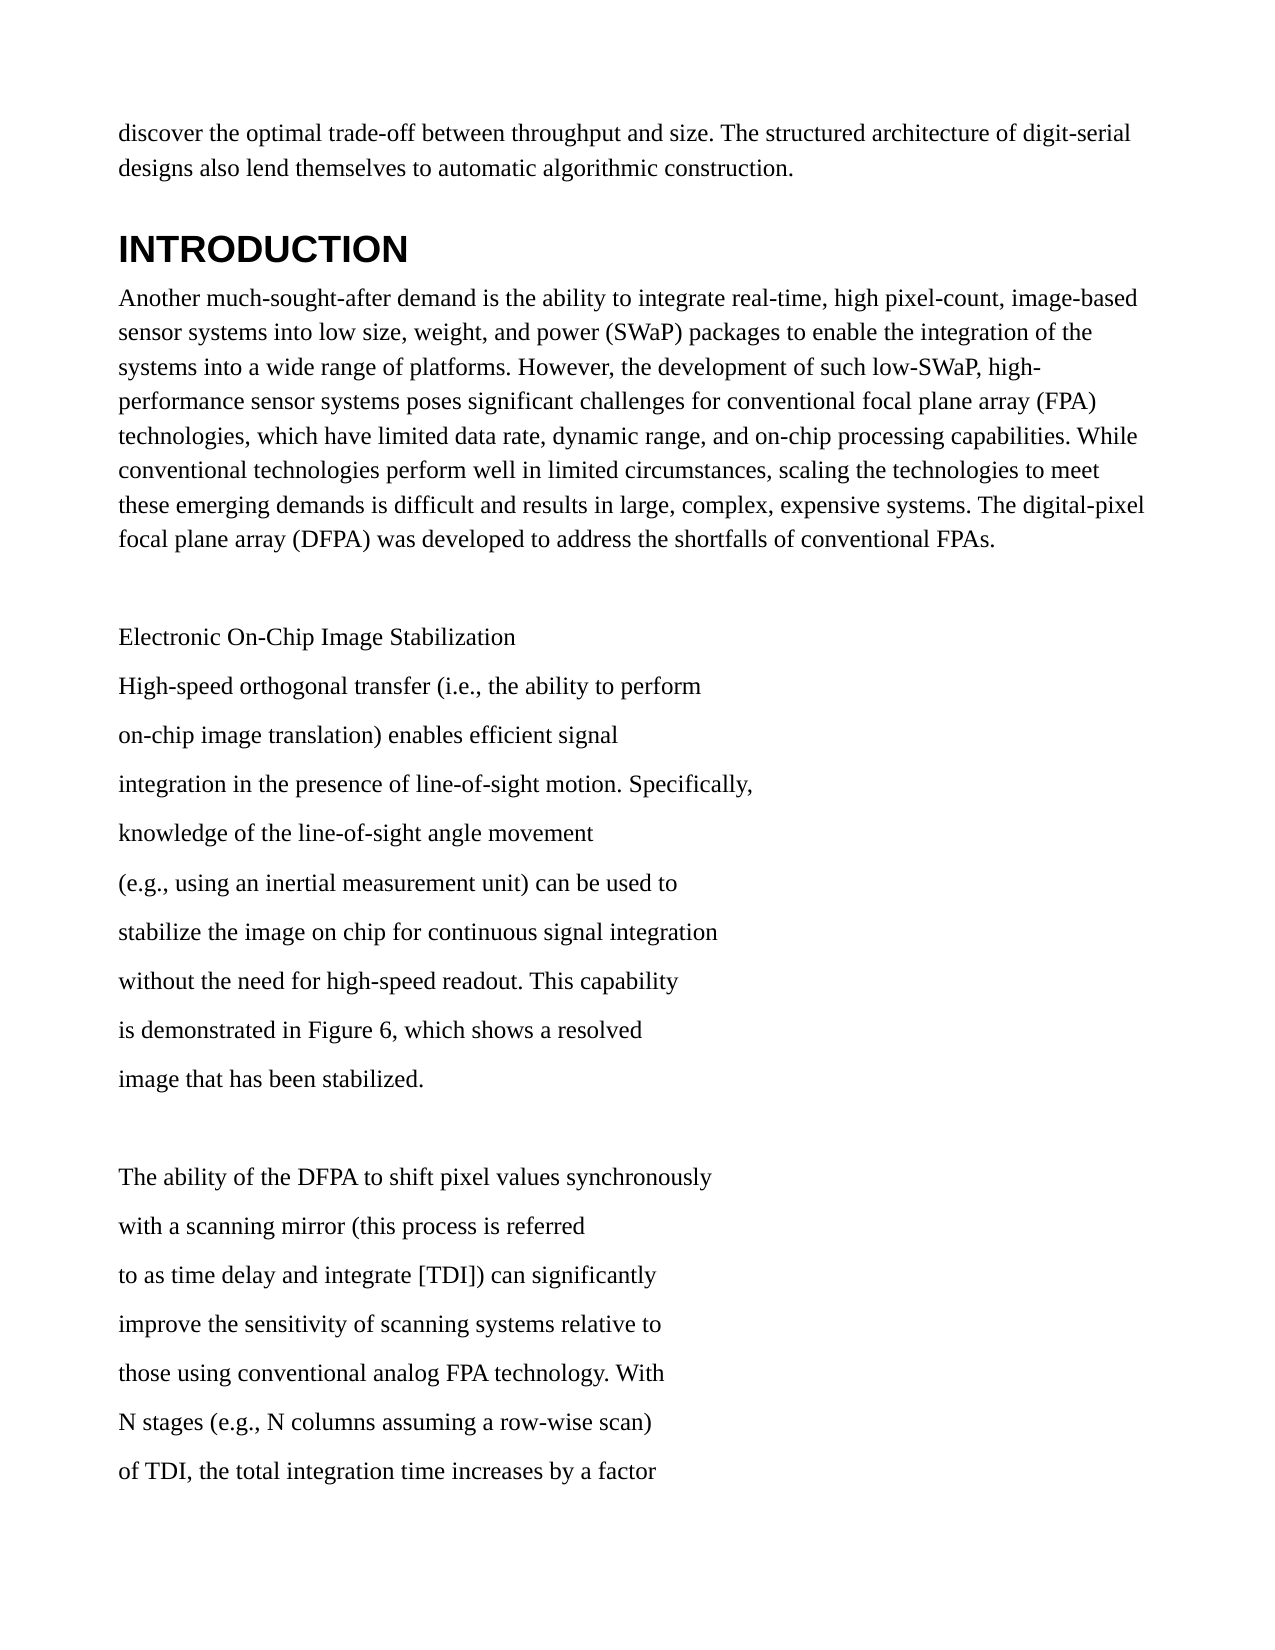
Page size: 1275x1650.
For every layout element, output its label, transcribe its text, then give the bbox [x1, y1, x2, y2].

subtitle INTRODUCTION [118, 227, 1157, 270]
text N stages (e.g., N columns assuming a row-wise scan) [118, 1407, 1157, 1436]
text (e.g., using an inertial measurement unit) can be used to [118, 868, 1157, 896]
text without the need for high-speed readout. This capability [118, 966, 1157, 994]
text is demonstrated in Figure 6, which shows a resolved [118, 1015, 1157, 1043]
text on-chip image translation) enables efficient signal [118, 720, 1157, 749]
text High-speed orthogonal transfer (i.e., the ability to perform [118, 671, 1157, 700]
text to as time delay and integrate [TDI]) can significantly [118, 1260, 1157, 1289]
text those using conventional analog FPA technology. With [118, 1358, 1157, 1387]
text of TDI, the total integration time increases by a factor [118, 1456, 1157, 1485]
text Another much-sought-after demand is the ability to integrate real-time, high pixel-count, image-based sensor systems into low size, weight, and power (SWaP) packages to enable the integration of the systems into a wide range of platforms. However, the development of such low-SWaP, high-performance sensor systems poses significant challenges for conventional focal plane array (FPA) technologies, which have limited data rate, dynamic range, and on-chip processing capabilities. While conventional technologies perform well in limited circumstances, scaling the technologies to meet these emerging demands is difficult and results in large, complex, expensive systems. The digital-pixel focal plane array (DFPA) was developed to address the shortfalls of conventional FPAs. [118, 283, 1157, 553]
text improve the sensitivity of scanning systems relative to [118, 1309, 1157, 1338]
text The ability of the DFPA to shift pixel values synchronously [118, 1162, 1157, 1191]
text integration in the presence of line-of-sight motion. Specifically, [118, 769, 1157, 798]
text knowledge of the line-of-sight angle movement [118, 818, 1157, 847]
text discover the optimal trade-off between throughput and size. The structured architecture of digit-serial designs also lend themselves to automatic algorithmic construction. [118, 118, 1157, 181]
text stabilize the image on chip for continuous signal integration [118, 917, 1157, 945]
text image that has been stabilized. [118, 1064, 1157, 1093]
text with a scanning mirror (this process is referred [118, 1211, 1157, 1240]
text Electronic On-Chip Image Stabilization [118, 622, 1157, 651]
